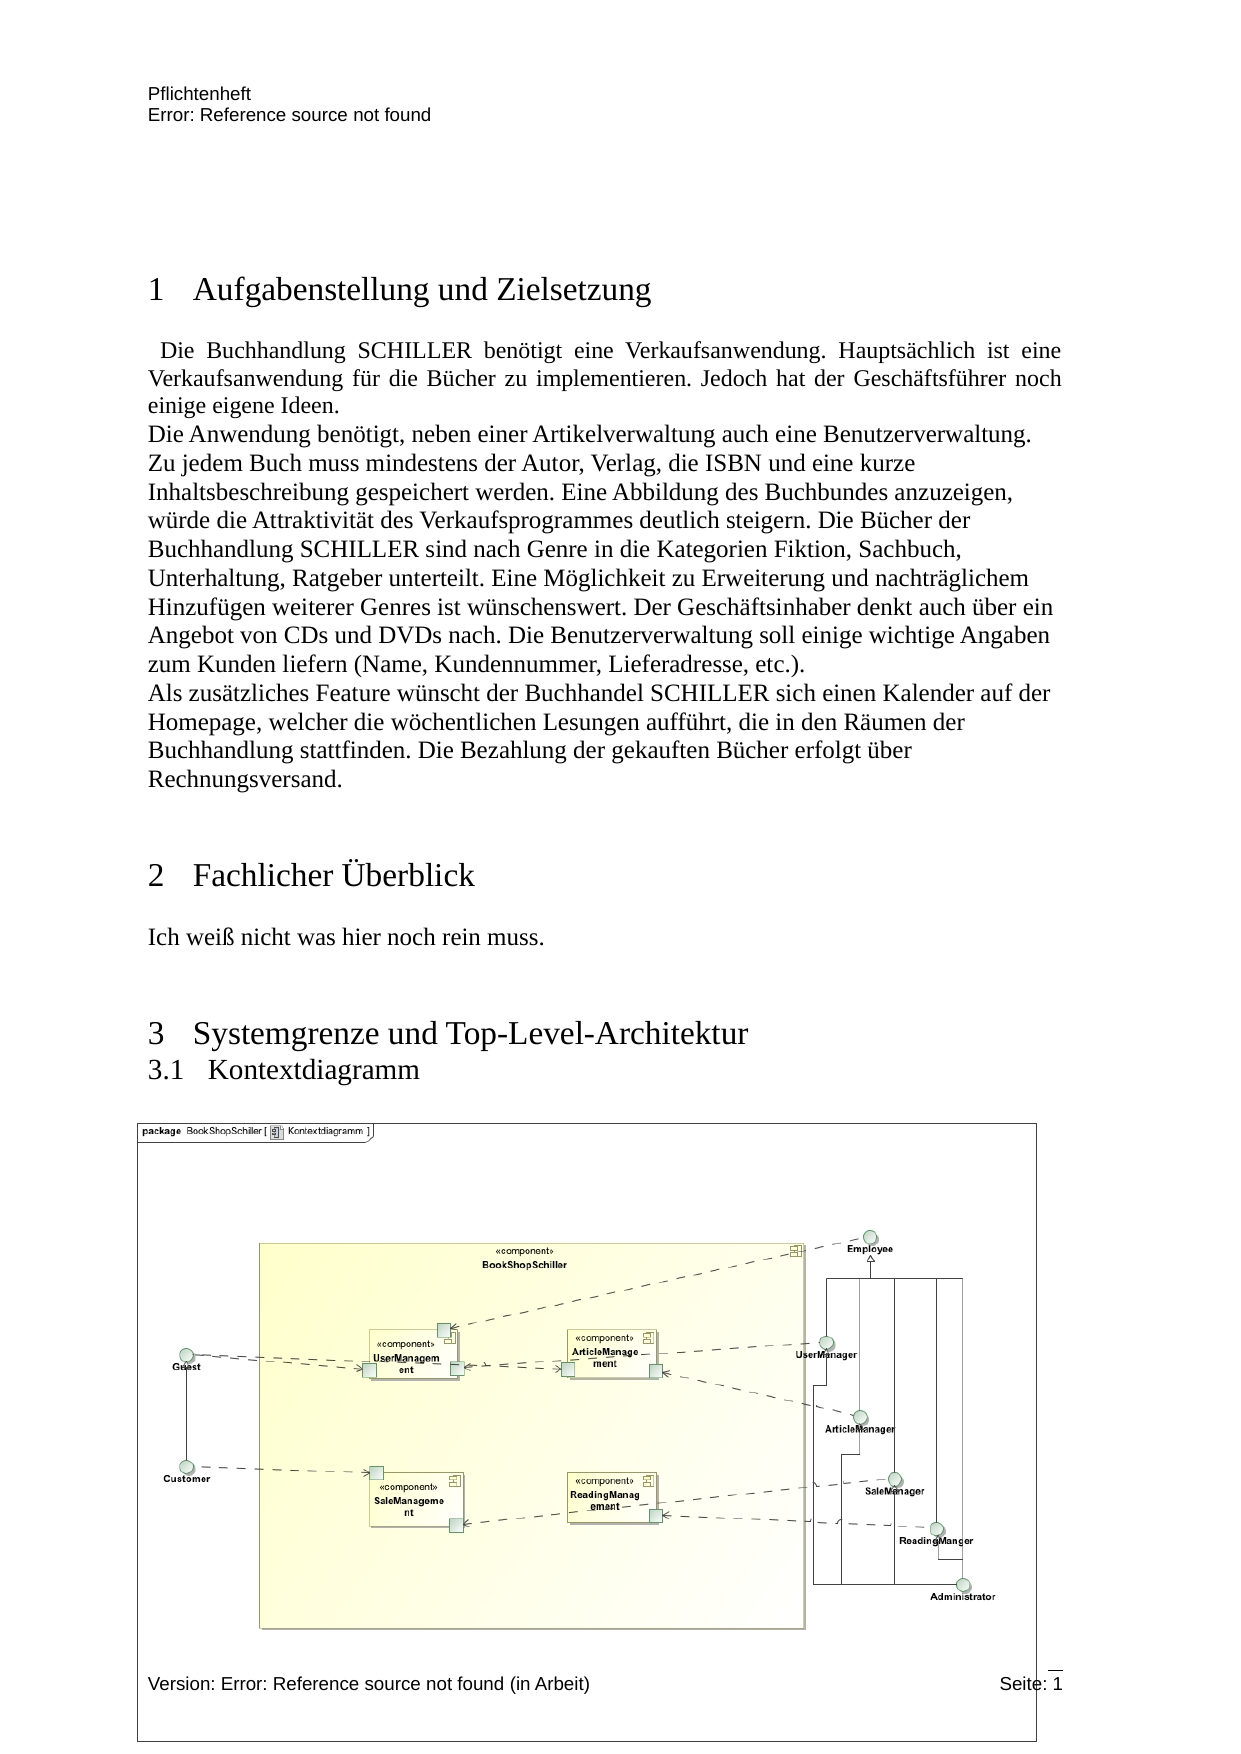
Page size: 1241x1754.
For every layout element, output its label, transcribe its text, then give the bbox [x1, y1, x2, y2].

text Die Buchhandlung SCHILLER benötigt eine Verkaufsanwendung. Hauptsächlich ist eine Verkaufsanwendung für die Bücher zu implementieren. Jedoch hat der Geschäftsführer noch einige eigene Ideen. [148, 336, 1063, 419]
text Ich weiß nicht was hier noch rein muss. [148, 922, 1063, 951]
subtitle Kontextdiagramm [148, 1052, 1063, 1086]
text Die Anwendung benötigt, neben einer Artikelverwaltung auch eine Benutzerverwaltung. Zu jedem Buch muss mindestens der Autor, Verlag, die ISBN und eine kurze Inhaltsbeschreibung gespeichert werden. Eine Abbildung des Buchbundes anzuzeigen, würde die Attraktivität des Verkaufsprogrammes deutlich steigern. Die Bücher der Buchhandlung SCHILLER sind nach Genre in die Kategorien Fiktion, Sachbuch, Unterhaltung, Ratgeber unterteilt. Eine Möglichkeit zu Erweiterung und nachträglichem Hinzufügen weiterer Genres ist wünschenswert. Der Geschäftsinhaber denkt auch über ein Angebot von CDs und DVDs nach. Die Benutzerverwaltung soll einige wichtige Angaben zum Kunden liefern (Name, Kundennummer, Lieferadresse, etc.). [148, 419, 1063, 678]
subtitle Aufgabenstellung und Zielsetzung [148, 269, 1063, 307]
text Als zusätzliches Feature wünscht der Buchhandel SCHILLER sich einen Kalender auf der Homepage, welcher die wöchentlichen Lesungen aufführt, die in den Räumen der Buchhandlung stattfinden. Die Bezahlung der gekauften Bücher erfolgt über Rechnungsversand. [148, 678, 1063, 793]
subtitle Systemgrenze und Top-Level-Architektur [148, 1014, 1063, 1052]
picture [132, 1118, 1048, 1754]
subtitle Fachlicher Überblick [148, 855, 1063, 894]
